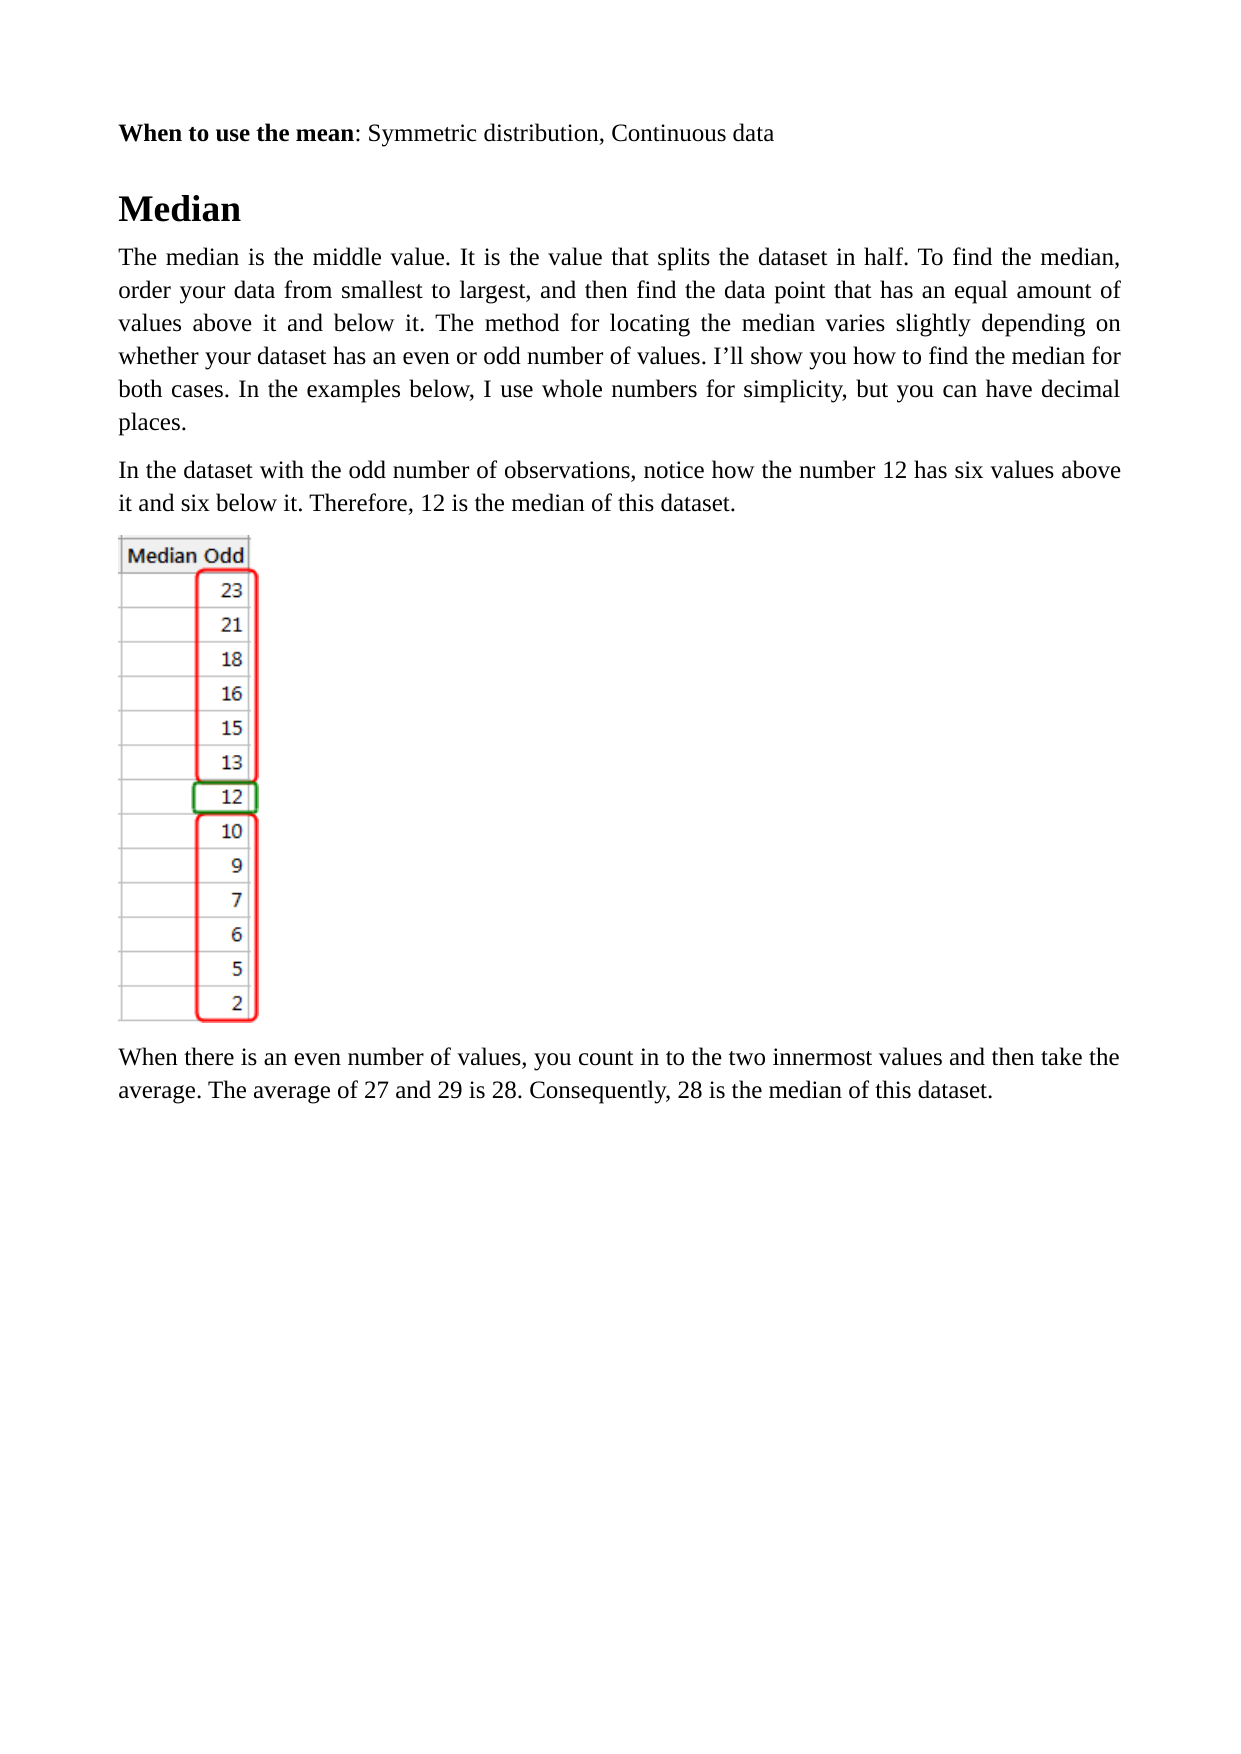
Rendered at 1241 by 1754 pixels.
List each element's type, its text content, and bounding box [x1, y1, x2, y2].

text In the dataset with the odd number of observations, notice how the number 12 has six values above it and six below it. Therefore, 12 is the median of this dataset. [118, 455, 1122, 517]
picture [118, 535, 259, 1023]
text The median is the middle value. It is the value that splits the dataset in half. To find the median, order your data from smallest to largest, and then find the data point that has an equal amount of values above it and below it. The method for locating the median varies slightly depending on whether your dataset has an even or odd number of values. I’ll show you how to find the median for both cases. In the examples below, I use whole numbers for simplicity, but you can have decimal places. [118, 242, 1122, 436]
text When to use the mean: Symmetric distribution, Continuous data [118, 118, 1122, 147]
subtitle Median [118, 187, 1122, 230]
text When there is an even number of values, you count in to the two innermost values and then take the average. The average of 27 and 29 is 28. Consequently, 28 is the median of this dataset. [118, 1042, 1122, 1104]
